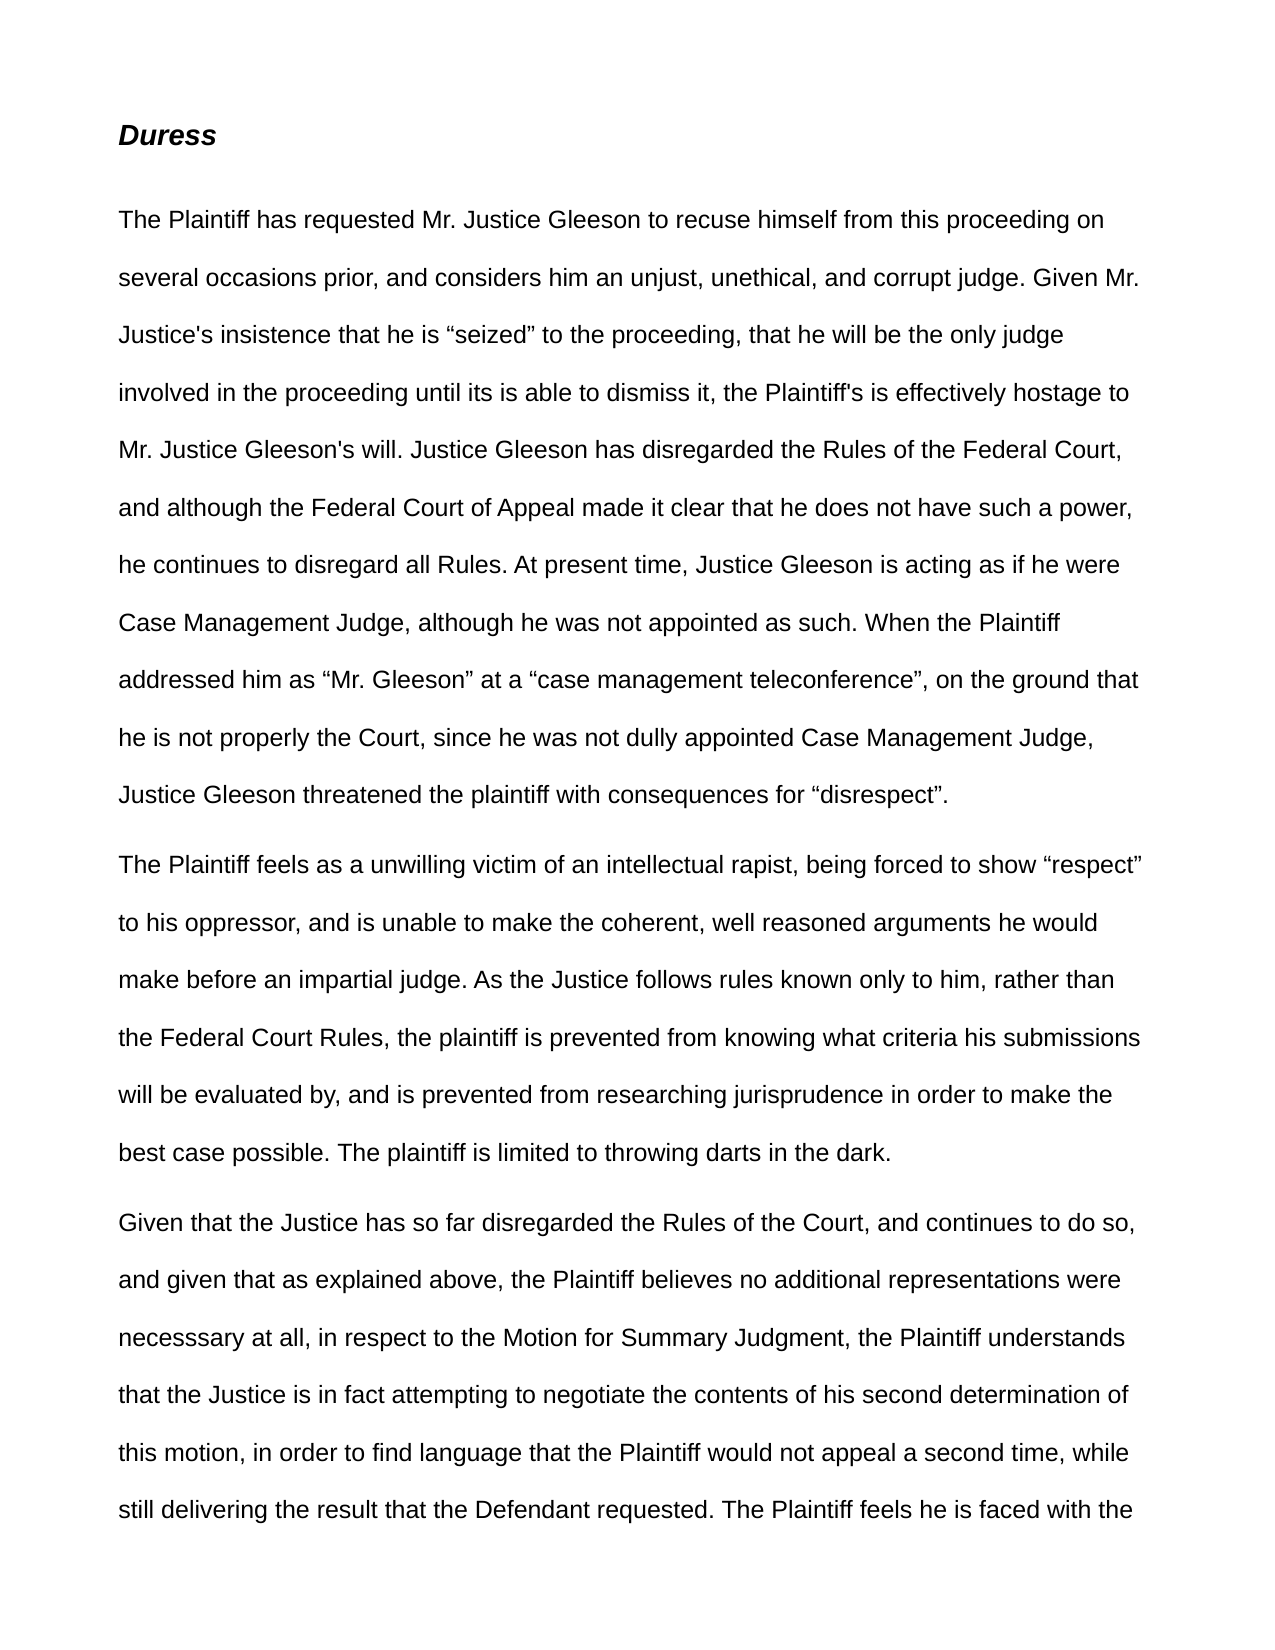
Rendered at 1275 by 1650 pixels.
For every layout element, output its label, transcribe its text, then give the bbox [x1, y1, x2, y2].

text The Plaintiff has requested Mr. Justice Gleeson to recuse himself from this proceeding on several occasions prior, and considers him an unjust, unethical, and corrupt judge. Given Mr. Justice's insistence that he is “seized” to the proceeding, that he will be the only judge involved in the proceeding until its is able to dismiss it, the Plaintiff's is effectively hostage to Mr. Justice Gleeson's will. Justice Gleeson has disregarded the Rules of the Federal Court, and although the Federal Court of Appeal made it clear that he does not have such a power, he continues to disregard all Rules. At present time, Justice Gleeson is acting as if he were Case Management Judge, although he was not appointed as such. When the Plaintiff addressed him as “Mr. Gleeson” at a “case management teleconference”, on the ground that he is not properly the Court, since he was not dully appointed Case Management Judge, Justice Gleeson threatened the plaintiff with consequences for “disrespect”. [118, 205, 1157, 809]
text Given that the Justice has so far disregarded the Rules of the Court, and continues to do so, and given that as explained above, the Plaintiff believes no additional representations were necesssary at all, in respect to the Motion for Summary Judgment, the Plaintiff understands that the Justice is in fact attempting to negotiate the contents of his second determination of this motion, in order to find language that the Plaintiff would not appeal a second time, while still delivering the result that the Defendant requested. The Plaintiff feels he is faced with the [118, 1208, 1157, 1524]
subtitle Duress [118, 118, 1157, 152]
text The Plaintiff feels as a unwilling victim of an intellectual rapist, being forced to show “respect” to his oppressor, and is unable to make the coherent, well reasoned arguments he would make before an impartial judge. As the Justice follows rules known only to him, rather than the Federal Court Rules, the plaintiff is prevented from knowing what criteria his submissions will be evaluated by, and is prevented from researching jurisprudence in order to make the best case possible. The plaintiff is limited to throwing darts in the dark. [118, 850, 1157, 1167]
